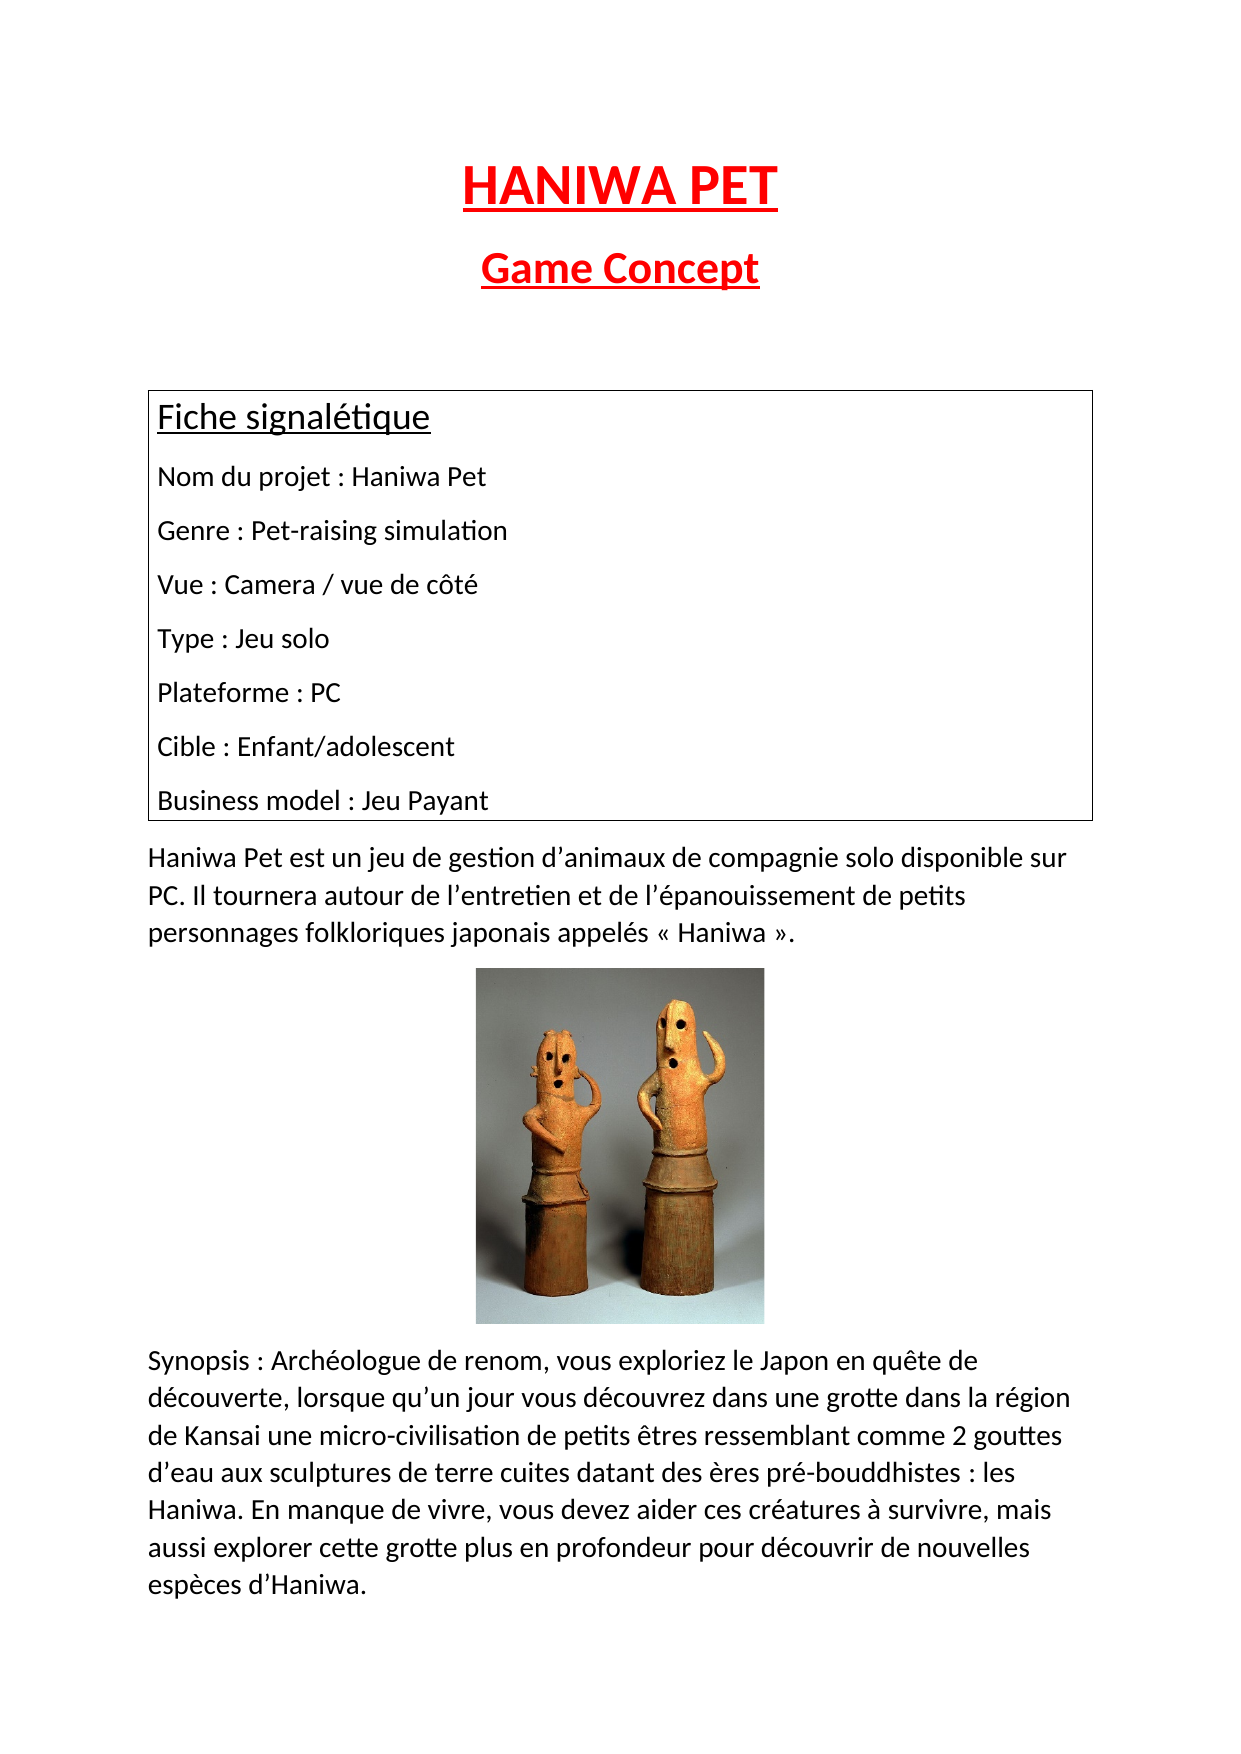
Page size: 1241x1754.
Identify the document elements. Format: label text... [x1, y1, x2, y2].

text Haniwa Pet est un jeu de gestion d’animaux de compagnie solo disponible sur PC. Il tournera autour de l’entretien et de l’épanouissement de petits personnages folkloriques japonais appelés « Haniwa ». [148, 839, 1093, 949]
text Nom du projet : Haniwa Pet [149, 454, 1092, 493]
text Type : Jeu solo [149, 617, 1092, 655]
text Genre : Pet-raising simulation [149, 508, 1092, 547]
text Plateforme : PC [149, 671, 1092, 709]
text Vue : Camera / vue de côté [149, 563, 1092, 601]
text Business model : Jeu Payant [149, 779, 1092, 820]
text Game Concept [148, 239, 1093, 295]
text Cible : Enfant/adolescent [149, 725, 1092, 763]
text Synopsis : Archéologue de renom, vous exploriez le Japon en quête de découverte, lorsque qu’un jour vous découvrez dans une grotte dans la région de Kansai une micro-civilisation de petits êtres ressemblant comme 2 gouttes d’eau aux sculptures de terre cuites datant des ères pré-bouddhistes : les Haniwa. En manque de vivre, vous devez aider ces créatures à survivre, mais aussi explorer cette grotte plus en profondeur pour découvrir de nouvelles espèces d’Haniwa. [148, 1342, 1093, 1602]
text Fiche signalétique [149, 391, 1092, 439]
text HANIWA PET [148, 148, 1093, 219]
